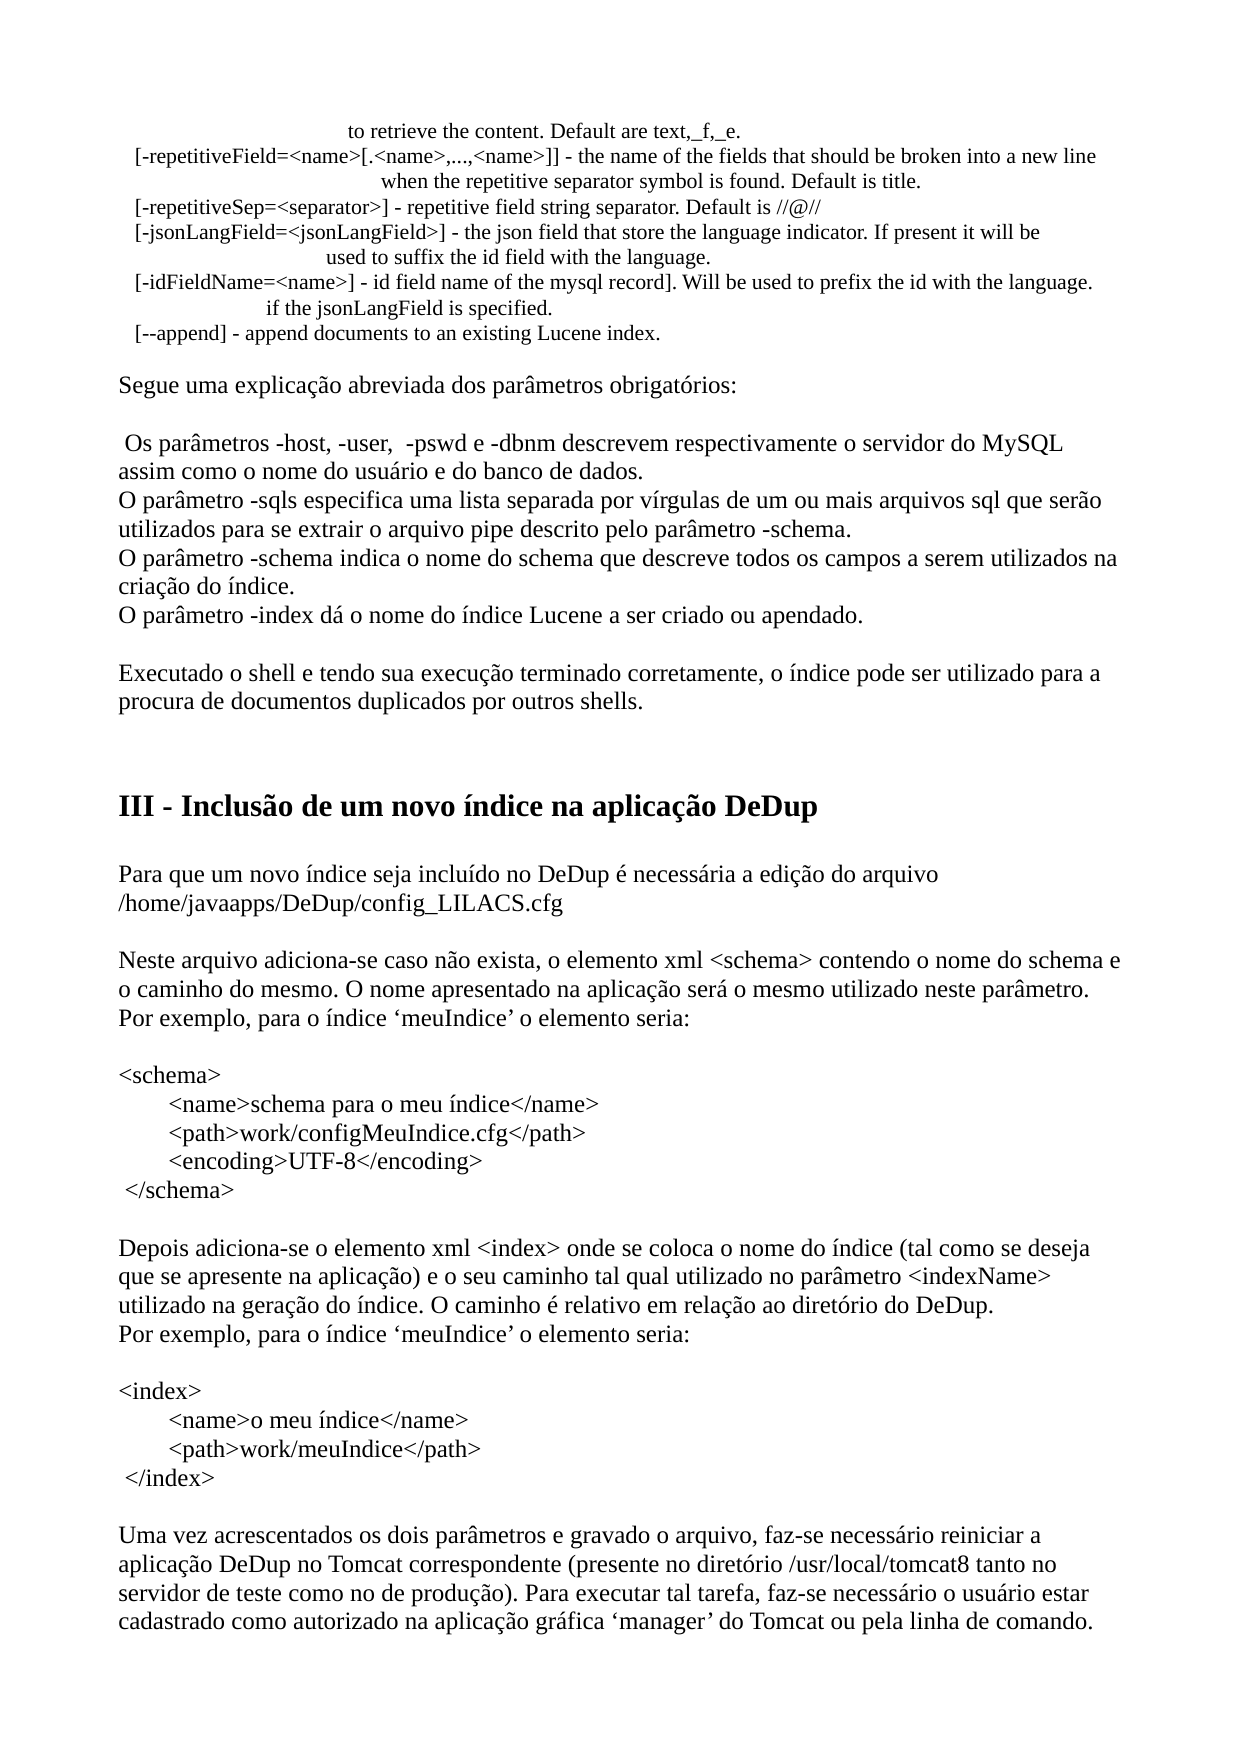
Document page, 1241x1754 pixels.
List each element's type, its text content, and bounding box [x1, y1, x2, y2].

text III - Inclusão de um novo índice na aplicação DeDup [118, 787, 1122, 823]
text when the repetitive separator symbol is found. Default is title. [118, 168, 1122, 194]
text <path>work/meuIndice</path> [118, 1434, 1122, 1463]
text <schema> [118, 1060, 1122, 1089]
text Por exemplo, para o índice ‘meuIndice’ o elemento seria: [118, 1319, 1122, 1348]
text to retrieve the content. Default are text,_f,_e. [118, 118, 1122, 143]
text Segue uma explicação abreviada dos parâmetros obrigatórios: [118, 370, 1122, 399]
text Para que um novo índice seja incluído no DeDup é necessária a edição do arquivo /home/javaapps/DeDup/config_LILACS.cfg [118, 859, 1122, 916]
text <name>schema para o meu índice</name> [118, 1089, 1122, 1118]
text Os parâmetros -host, -user, -pswd e -dbnm descrevem respectivamente o servidor do MySQL assim como o nome do usuário e do banco de dados. [118, 428, 1122, 485]
text <name>o meu índice</name> [118, 1405, 1122, 1434]
text O parâmetro -schema indica o nome do schema que descreve todos os campos a serem utilizados na criação do índice. [118, 543, 1122, 600]
text Depois adiciona-se o elemento xml <index> onde se coloca o nome do índice (tal como se deseja que se apresente na aplicação) e o seu caminho tal qual utilizado no parâmetro <indexName> utilizado na geração do índice. O caminho é relativo em relação ao diretório do DeDup. [118, 1233, 1122, 1319]
text [-idFieldName=<name>] - id field name of the mysql record]. Will be used to prefix the id with the language. [118, 269, 1122, 294]
text O parâmetro -sqls especifica uma lista separada por vírgulas de um ou mais arquivos sql que serão utilizados para se extrair o arquivo pipe descrito pelo parâmetro -schema. [118, 485, 1122, 543]
text [-repetitiveSep=<separator>] - repetitive field string separator. Default is //@// [118, 194, 1122, 219]
text [-repetitiveField=<name>[.<name>,...,<name>]] - the name of the fields that should be broken into a new line [118, 143, 1122, 168]
text if the jsonLangField is specified. [118, 294, 1122, 320]
text used to suffix the id field with the language. [118, 244, 1122, 269]
text </schema> [118, 1175, 1122, 1204]
text Neste arquivo adiciona-se caso não exista, o elemento xml <schema> contendo o nome do schema e o caminho do mesmo. O nome apresentado na aplicação será o mesmo utilizado neste parâmetro. [118, 945, 1122, 1003]
text [--append] - append documents to an existing Lucene index. [118, 320, 1122, 345]
text Uma vez acrescentados os dois parâmetros e gravado o arquivo, faz-se necessário reiniciar a aplicação DeDup no Tomcat correspondente (presente no diretório /usr/local/tomcat8 tanto no servidor de teste como no de produção). Para executar tal tarefa, faz-se necessário o usuário estar cadastrado como autorizado na aplicação gráfica ‘manager’ do Tomcat ou pela linha de comando. [118, 1520, 1122, 1635]
text Por exemplo, para o índice ‘meuIndice’ o elemento seria: [118, 1003, 1122, 1031]
text O parâmetro -index dá o nome do índice Lucene a ser criado ou apendado. [118, 600, 1122, 629]
text <encoding>UTF-8</encoding> [118, 1146, 1122, 1175]
text </index> [118, 1463, 1122, 1491]
text <path>work/configMeuIndice.cfg</path> [118, 1118, 1122, 1146]
text [-jsonLangField=<jsonLangField>] - the json field that store the language indicator. If present it will be [118, 219, 1122, 244]
text Executado o shell e tendo sua execução terminado corretamente, o índice pode ser utilizado para a procura de documentos duplicados por outros shells. [118, 658, 1122, 715]
text <index> [118, 1376, 1122, 1405]
